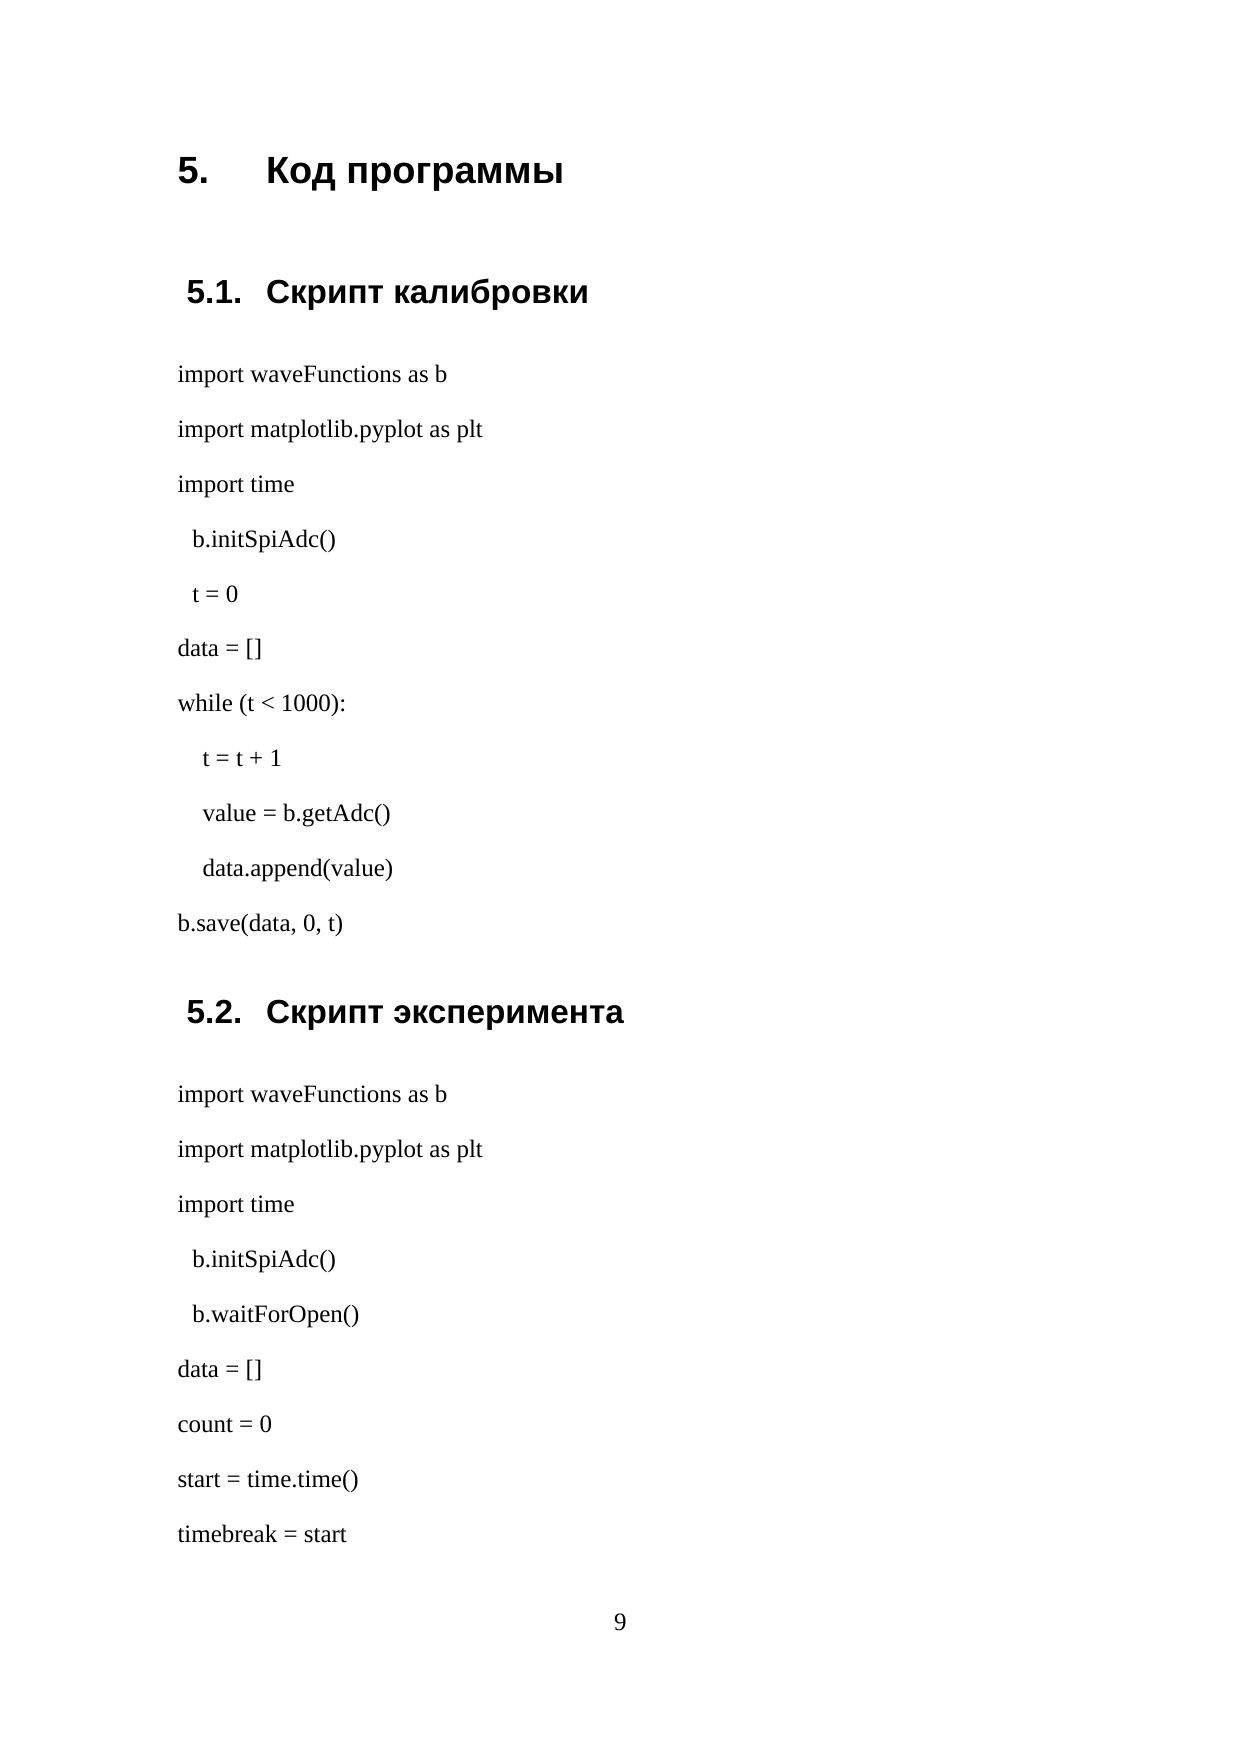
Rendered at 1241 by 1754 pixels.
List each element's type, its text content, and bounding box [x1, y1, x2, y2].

text import matplotlib.pyplot as plt [118, 1134, 1122, 1163]
text b.initSpiAdc() [118, 1244, 1122, 1273]
text b.save(data, 0, t) [118, 908, 1122, 937]
text b.waitForOpen() [118, 1299, 1122, 1328]
text while (t < 1000): [118, 688, 1122, 717]
text import time [118, 469, 1122, 498]
text t = t + 1 [118, 743, 1122, 772]
text data = [] [118, 1354, 1122, 1383]
text import waveFunctions as b [118, 1079, 1122, 1108]
text import time [118, 1189, 1122, 1218]
text t = 0 [118, 579, 1122, 607]
text b.initSpiAdc() [118, 524, 1122, 552]
text import waveFunctions as b [118, 359, 1122, 388]
subtitle Скрипт эксперимента [118, 992, 1122, 1031]
text value = b.getAdc() [118, 798, 1122, 827]
text count = 0 [118, 1409, 1122, 1438]
subtitle Код программы [118, 148, 1122, 191]
subtitle Скрипт калибровки [118, 272, 1122, 310]
text timebreak = start [118, 1519, 1122, 1547]
text data = [] [118, 633, 1122, 662]
text data.append(value) [118, 853, 1122, 882]
text start = time.time() [118, 1464, 1122, 1492]
text import matplotlib.pyplot as plt [118, 414, 1122, 443]
